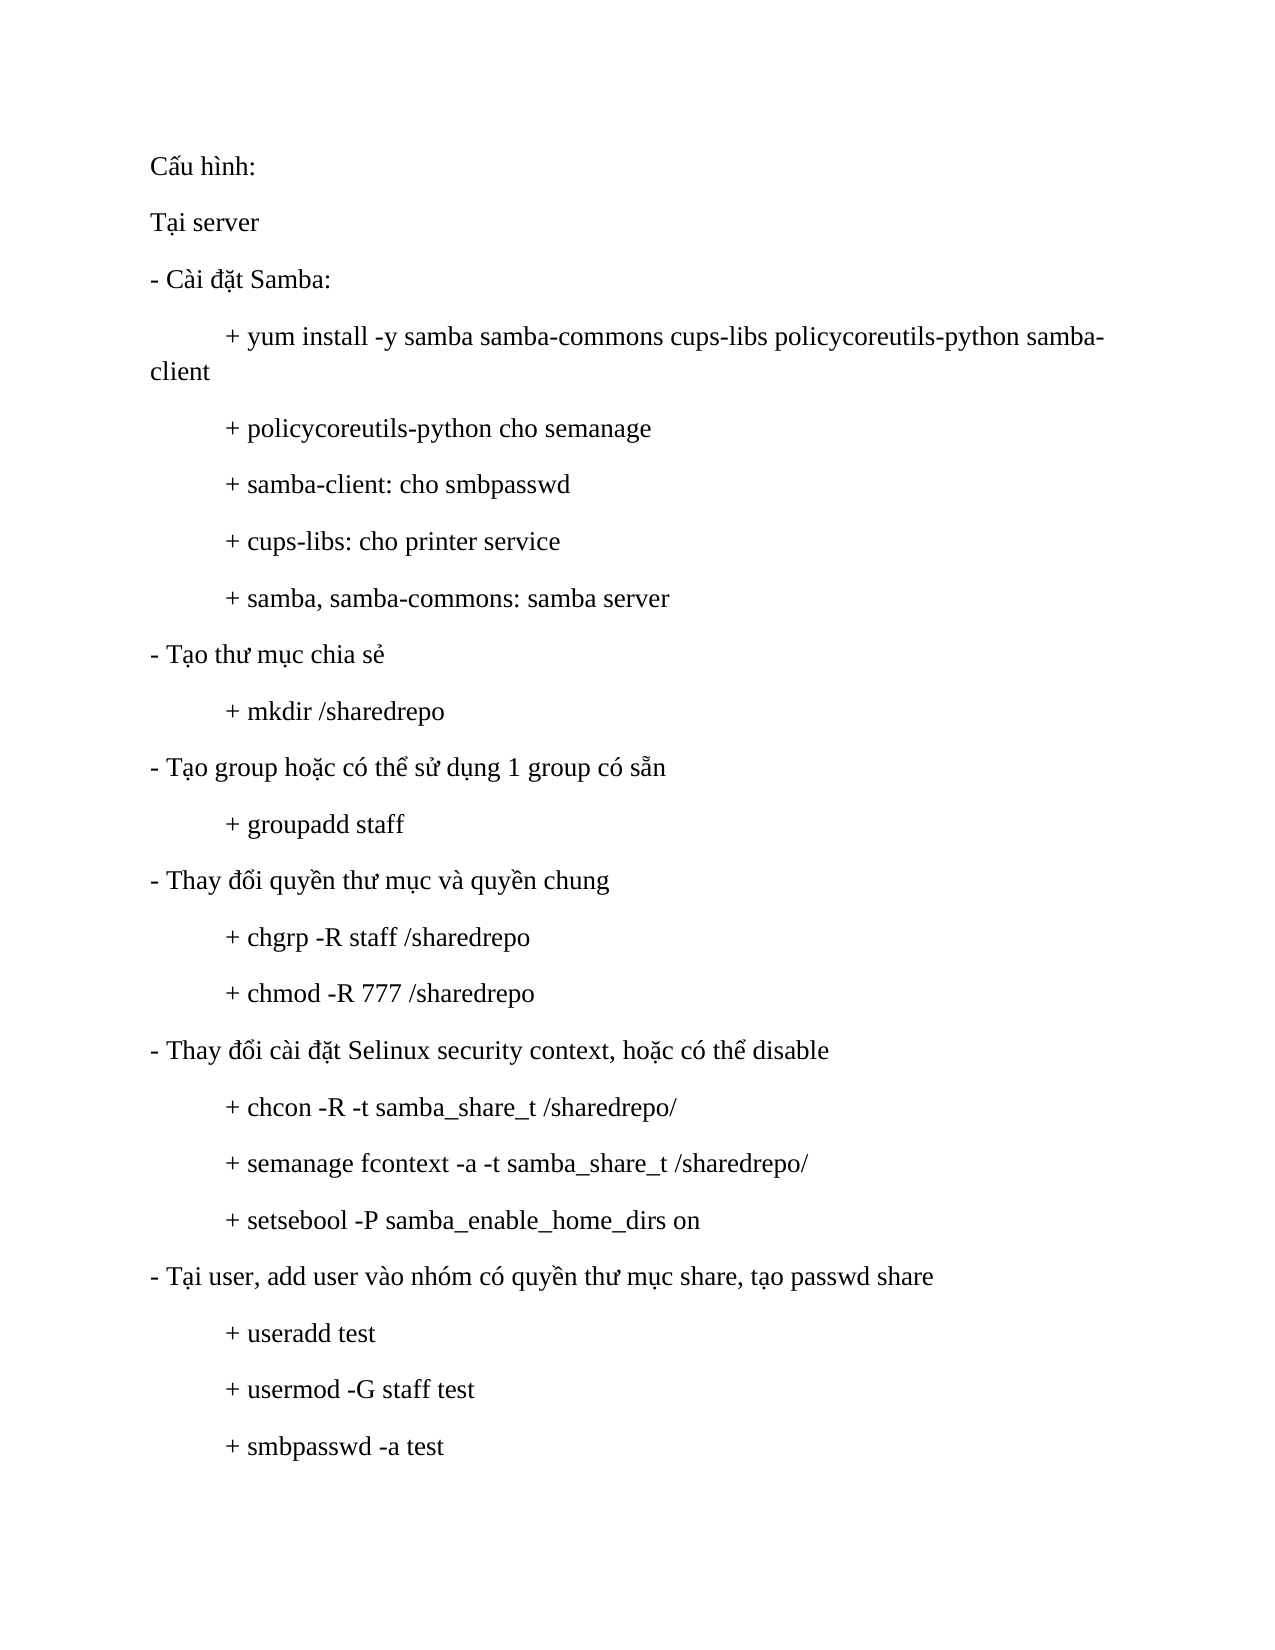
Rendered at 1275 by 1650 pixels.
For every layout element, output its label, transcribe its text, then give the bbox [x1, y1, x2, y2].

text + policycoreutils-python cho semanage [150, 412, 1125, 443]
text - Thay đổi cài đặt Selinux security context, hoặc có thể disable [150, 1034, 1125, 1065]
text + useradd test [150, 1317, 1125, 1348]
text + yum install -y samba samba-commons cups-libs policycoreutils-python samba-client [150, 320, 1125, 387]
text - Thay đổi quyền thư mục và quyền chung [150, 864, 1125, 896]
text - Tạo group hoặc có thể sử dụng 1 group có sẵn [150, 751, 1125, 782]
text + samba, samba-commons: samba server [150, 582, 1125, 613]
text + chcon -R -t samba_share_t /sharedrepo/ [150, 1091, 1125, 1122]
text + smbpasswd -a test [150, 1430, 1125, 1461]
text + semanage fcontext -a -t samba_share_t /sharedrepo/ [150, 1147, 1125, 1178]
text + chgrp -R staff /sharedrepo [150, 921, 1125, 952]
text + usermod -G staff test [150, 1373, 1125, 1405]
text Cấu hình: [150, 150, 1125, 181]
text + groupadd staff [150, 808, 1125, 839]
text + setsebool -P samba_enable_home_dirs on [150, 1204, 1125, 1235]
text Tại server [150, 207, 1125, 238]
text + cups-libs: cho printer service [150, 525, 1125, 556]
text + chmod -R 777 /sharedrepo [150, 978, 1125, 1009]
text - Tại user, add user vào nhóm có quyền thư mục share, tạo passwd share [150, 1260, 1125, 1292]
text + samba-client: cho smbpasswd [150, 468, 1125, 500]
text - Tạo thư mục chia sẻ [150, 638, 1125, 669]
text - Cài đặt Samba: [150, 263, 1125, 294]
text + mkdir /sharedrepo [150, 695, 1125, 726]
